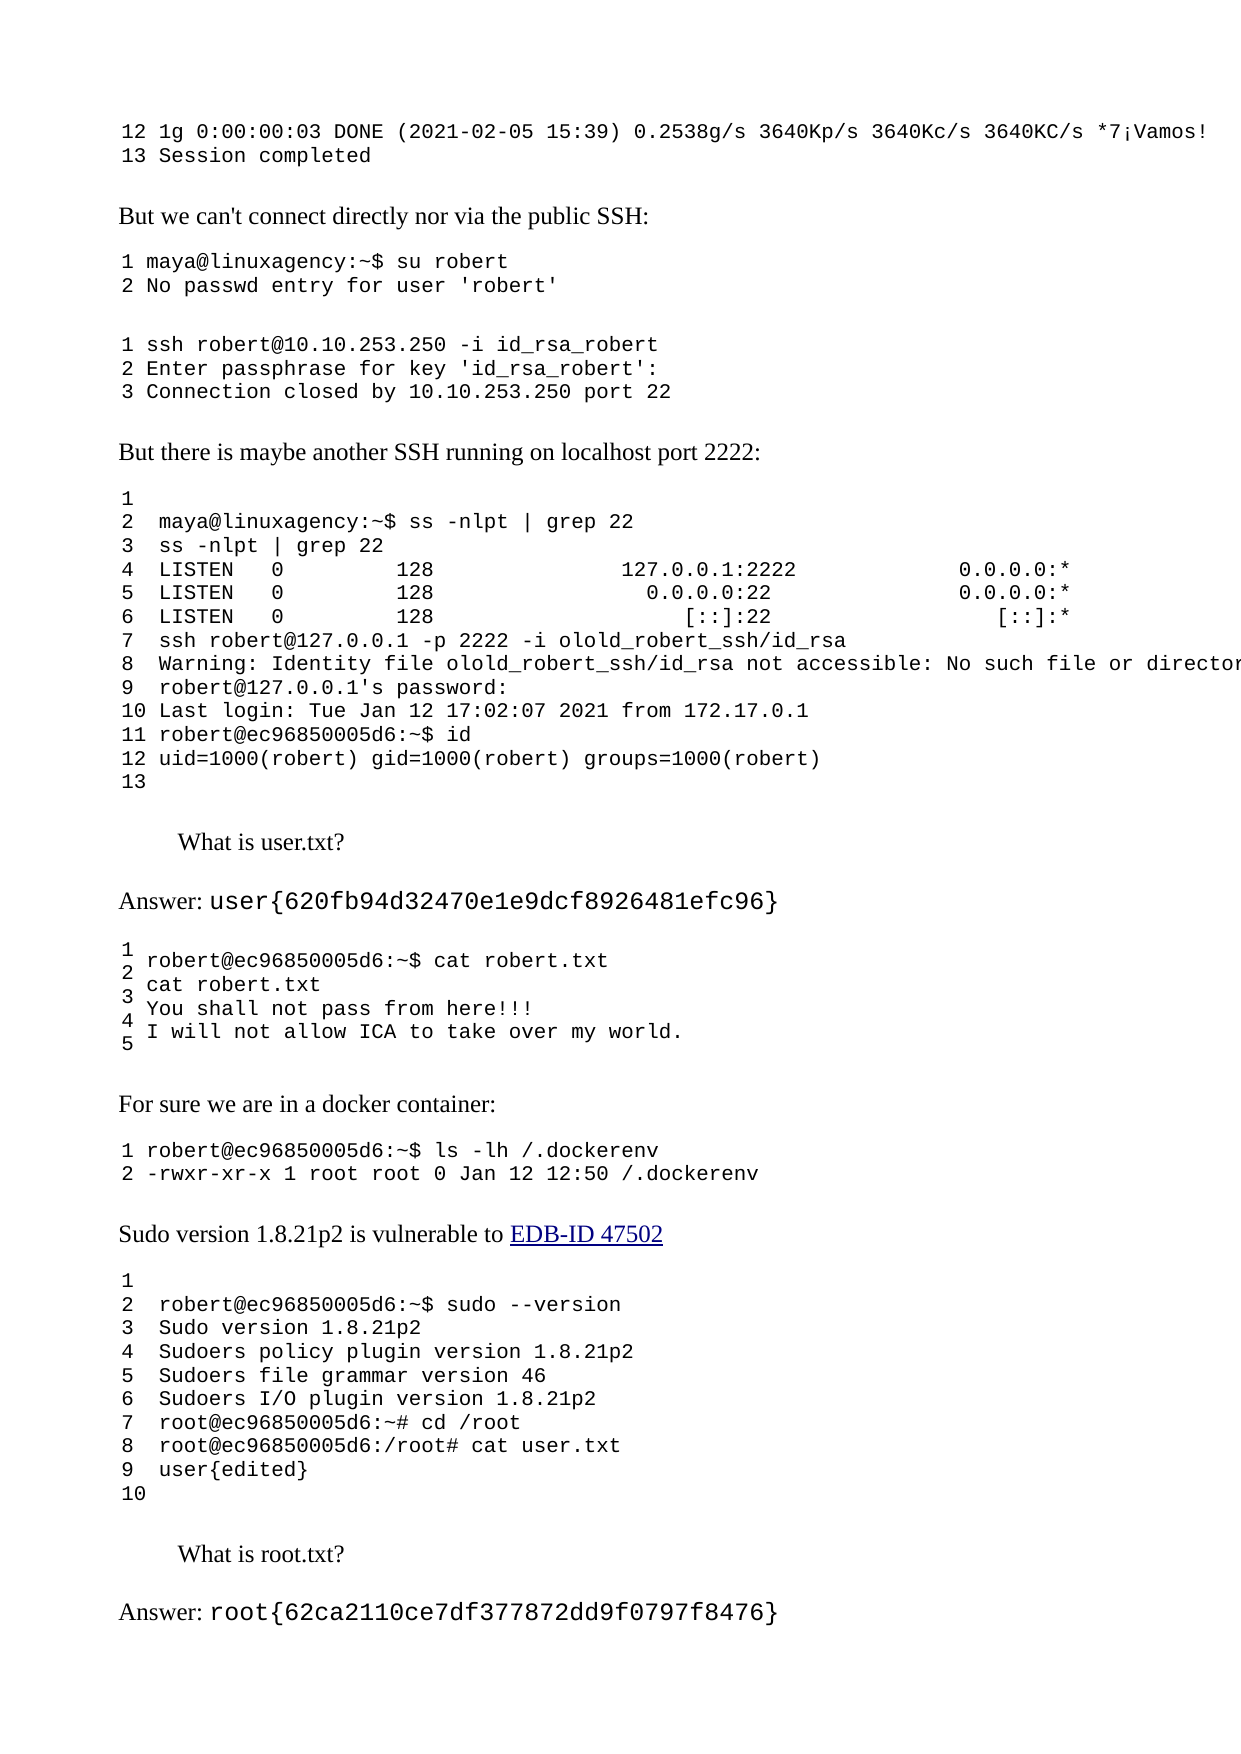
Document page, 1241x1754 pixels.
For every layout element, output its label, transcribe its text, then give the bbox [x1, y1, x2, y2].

text Answer: root{62ca2110ce7df377872dd9f0797f8476} [118, 1597, 1122, 1628]
table_header robert@ec96850005d6:~$ sudo --version Sudo version 1.8.21p2 Sudoers policy plugin version 1.8.21p2 Sudoers file grammar version 46 Sudoers I/O plugin version 1.8.21p2 root@ec96850005d6:~# cd /root root@ec96850005d6:/root# cat user.txt user{edited} [156, 1267, 646, 1539]
table_header 12 13 [118, 118, 156, 201]
table_header 1 2 3 4 5 6 7 8 9 10 [118, 1267, 156, 1539]
table_header maya@linuxagency:~$ ss -nlpt | grep 22 ss -nlpt | grep 22 LISTEN 0 128 127.0.0.1:2222 0.0.0.0:* LISTEN 0 128 0.0.0.0:22 0.0.0.0:* LISTEN 0 128 [::]:22 [::]:* ssh robert@127.0.0.1 -p 2222 -i olold_robert_ssh/id_rsa Warning: Identity file olold_robert_ssh/id_rsa not accessible: No such file or directory. robert@127.0.0.1's password: Last login: Tue Jan 12 17:02:07 2021 from 172.17.0.1 robert@ec96850005d6:~$ id uid=1000(robert) gid=1000(robert) groups=1000(robert) [156, 485, 1240, 827]
table_header 1 2 3 [118, 331, 143, 437]
table_header 1 2 3 4 5 [118, 936, 143, 1089]
text But there is maybe another SSH running on localhost port 2222: [118, 437, 1122, 466]
table_header ssh robert@10.10.253.250 -i id_rsa_robert Enter passphrase for key 'id_rsa_robert': Connection closed by 10.10.253.250 port 22 [143, 331, 684, 437]
table_header robert@ec96850005d6:~$ cat robert.txt cat robert.txt You shall not pass from here!!! I will not allow ICA to take over my world. [143, 936, 696, 1089]
table_header 1g 0:00:00:03 DONE (2021-02-05 15:39) 0.2538g/s 3640Kp/s 3640Kc/s 3640KC/s *7¡Vamos! Session completed [156, 118, 1221, 201]
text What is root.txt? [177, 1539, 1063, 1568]
text But we can't connect directly nor via the public SSH: [118, 201, 1122, 229]
table_header 1 2 [118, 1137, 143, 1219]
text Sudo version 1.8.21p2 is vulnerable to EDB-ID 47502 [118, 1219, 1122, 1248]
text For sure we are in a docker container: [118, 1089, 1122, 1118]
text What is user.txt? [177, 827, 1063, 856]
table_header robert@ec96850005d6:~$ ls -lh /.dockerenv -rwxr-xr-x 1 root root 0 Jan 12 12:50 /.dockerenv [143, 1137, 771, 1219]
table_header maya@linuxagency:~$ su robert No passwd entry for user 'robert' [143, 248, 571, 331]
text Answer: user{620fb94d32470e1e9dcf8926481efc96} [118, 886, 1122, 917]
table_header 1 2 [118, 248, 143, 331]
table_header 1 2 3 4 5 6 7 8 9 10 11 12 13 [118, 485, 156, 827]
